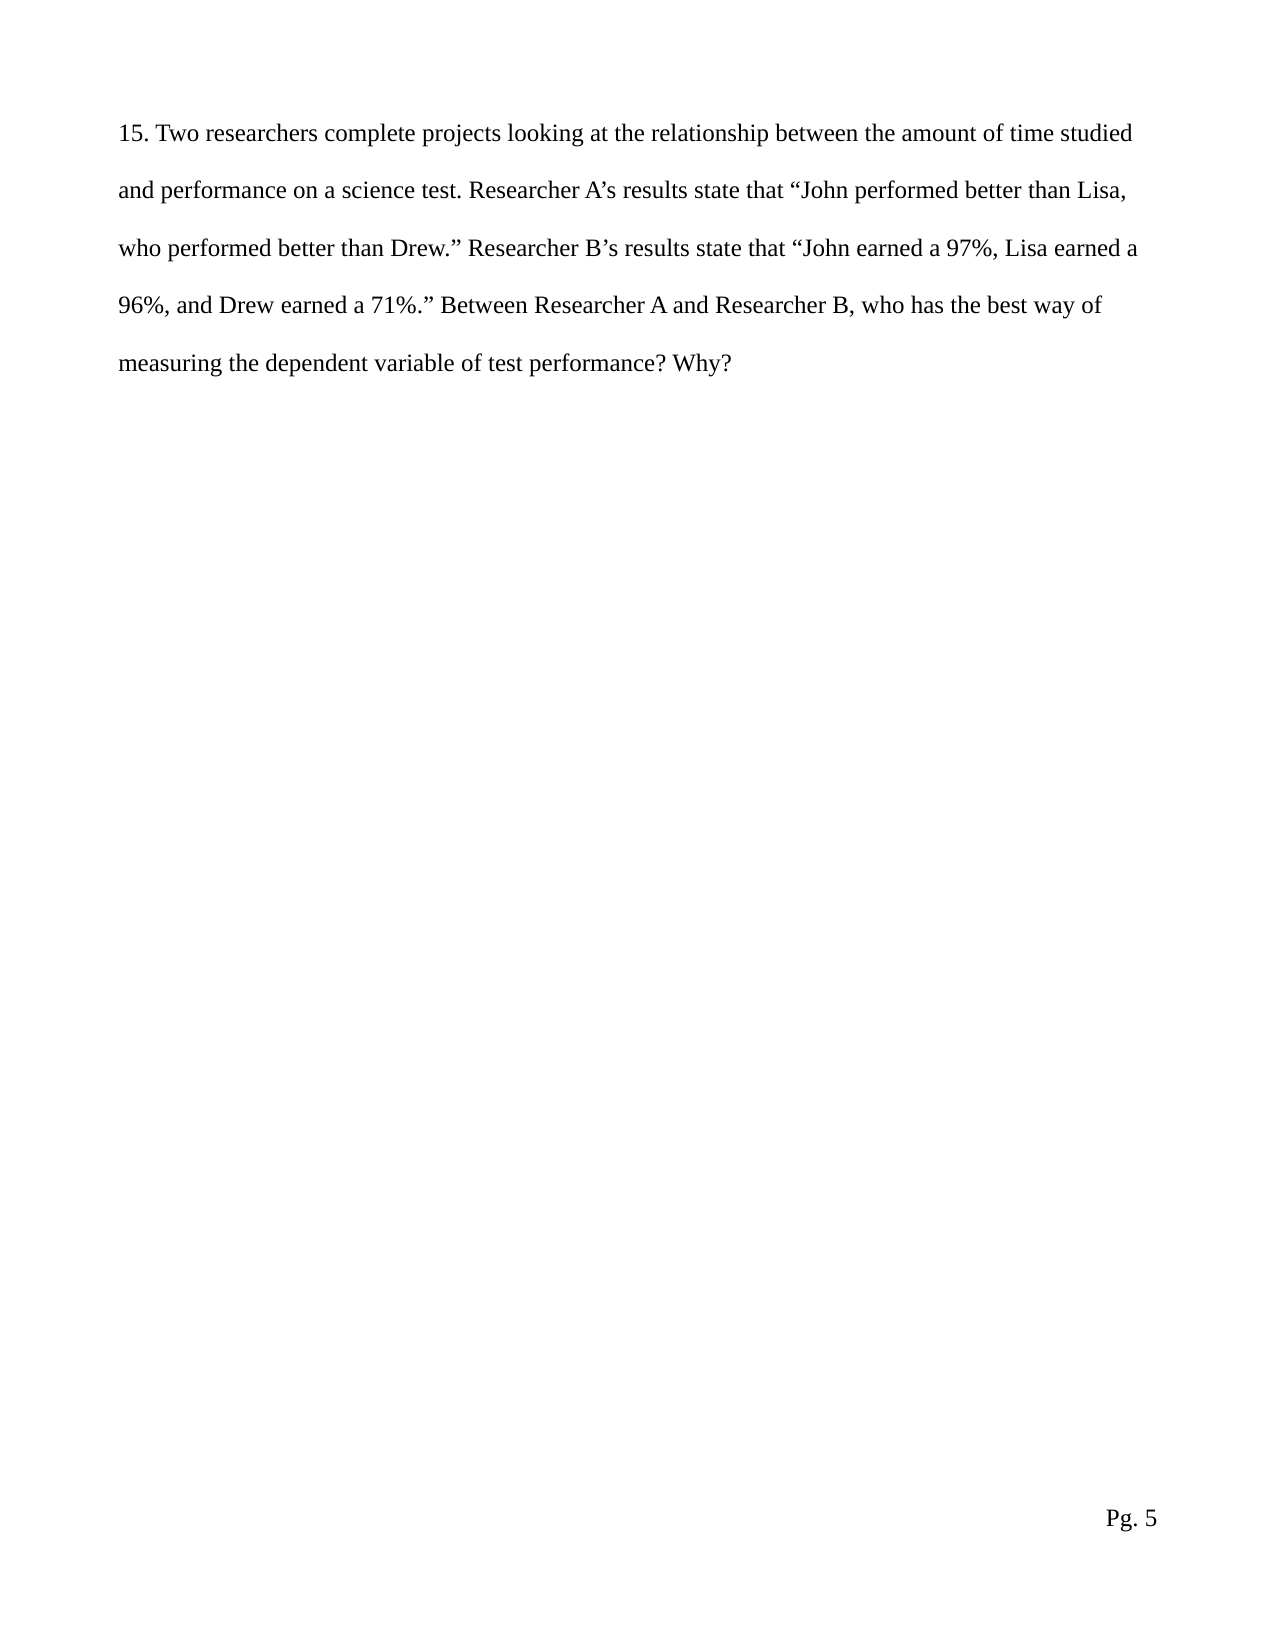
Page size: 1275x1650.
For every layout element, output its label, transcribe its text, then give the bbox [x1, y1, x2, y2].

text 15. Two researchers complete projects looking at the relationship between the amount of time studied and performance on a science test. Researcher A’s results state that “John performed better than Lisa, who performed better than Drew.” Researcher B’s results state that “John earned a 97%, Lisa earned a 96%, and Drew earned a 71%.” Between Researcher A and Researcher B, who has the best way of measuring the dependent variable of test performance? Why? [118, 118, 1157, 377]
